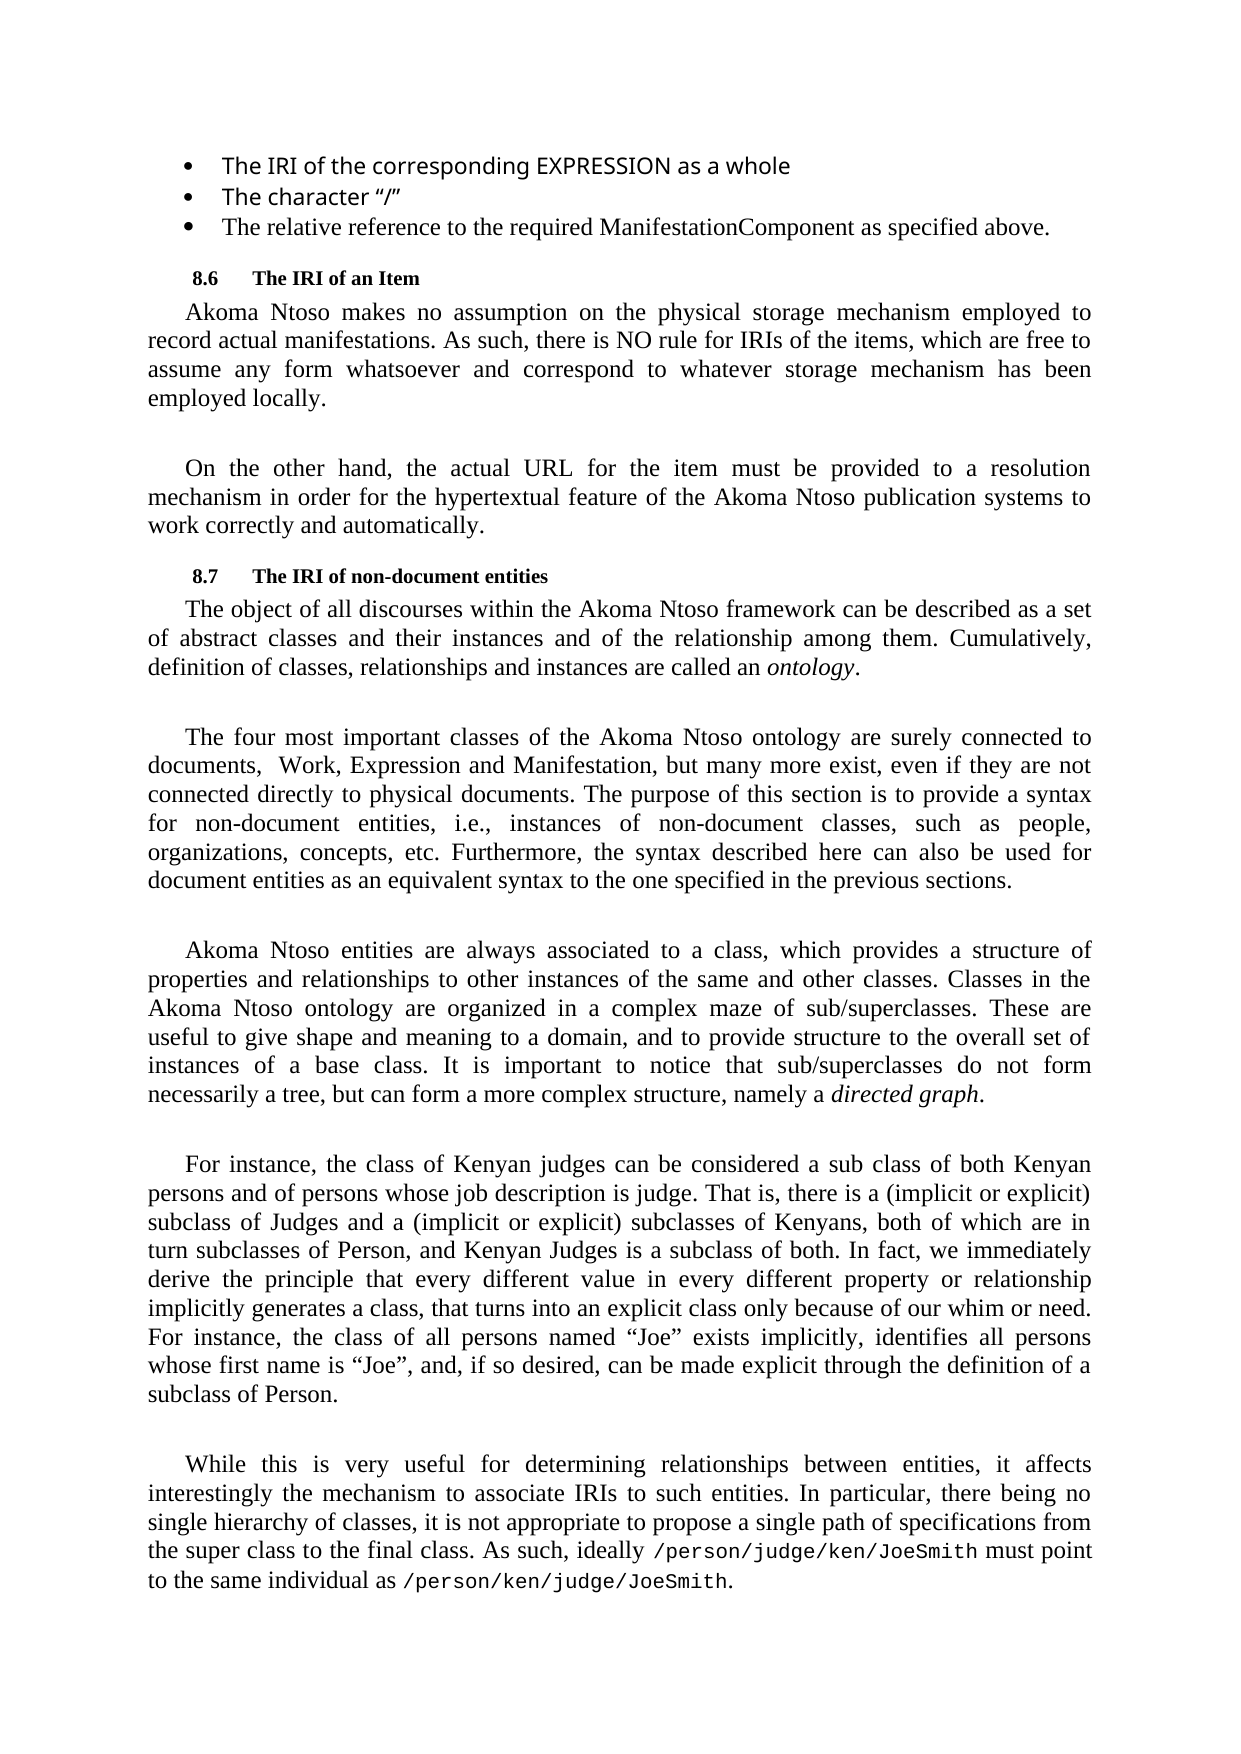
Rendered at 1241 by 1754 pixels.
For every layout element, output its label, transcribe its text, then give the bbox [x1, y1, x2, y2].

text The four most important classes of the Akoma Ntoso ontology are surely connected to documents, Work, Expression and Manifestation, but many more exist, even if they are not connected directly to physical documents. The purpose of this section is to provide a syntax for non-document entities, i.e., instances of non-document classes, such as people, organizations, concepts, etc. Furthermore, the syntax described here can also be used for document entities as an equivalent syntax to the one specified in the previous sections. [148, 722, 1092, 894]
list The IRI of the corresponding EXPRESSION as a whole [184, 150, 1092, 181]
text For instance, the class of Kenyan judges can be considered a sub class of both Kenyan persons and of persons whose job description is judge. That is, there is a (implicit or explicit) subclass of Judges and a (implicit or explicit) subclasses of Kenyans, both of which are in turn subclasses of Person, and Kenyan Judges is a subclass of both. In fact, we immediately derive the principle that every different value in every different property or relationship implicitly generates a class, that turns into an explicit class only because of our whim or need. For instance, the class of all persons named “Joe” exists implicitly, identifies all persons whose first name is “Joe”, and, if so desired, can be made explicit through the definition of a subclass of Person. [148, 1149, 1092, 1408]
text The object of all discourses within the Akoma Ntoso framework can be described as a set of abstract classes and their instances and of the relationship among them. Cumulatively, definition of classes, relationships and instances are called an ontology. [148, 594, 1092, 681]
text Akoma Ntoso makes no assumption on the physical storage mechanism employed to record actual manifestations. As such, there is NO rule for IRIs of the items, which are free to assume any form whatsoever and correspond to whatever storage mechanism has been employed locally. [148, 297, 1092, 412]
text While this is very useful for determining relationships between entities, it affects interestingly the mechanism to associate IRIs to such entities. In particular, there being no single hierarchy of classes, it is not appropriate to propose a single path of specifications from the super class to the final class. As such, ideally /person/judge/ken/JoeSmith must point to the same individual as /person/ken/judge/JoeSmith. [148, 1449, 1092, 1595]
text On the other hand, the actual URL for the item must be provided to a resolution mechanism in order for the hypertextual feature of the Akoma Ntoso publication systems to work correctly and automatically. [148, 453, 1092, 539]
subtitle The IRI of an Item [192, 266, 1092, 290]
list The character “/” [184, 181, 1092, 212]
subtitle The IRI of non-document entities [192, 564, 1092, 588]
text Akoma Ntoso entities are always associated to a class, which provides a structure of properties and relationships to other instances of the same and other classes. Classes in the Akoma Ntoso ontology are organized in a complex maze of sub/superclasses. These are useful to give shape and meaning to a domain, and to provide structure to the overall set of instances of a base class. It is important to notice that sub/superclasses do not form necessarily a tree, but can form a more complex structure, namely a directed graph. [148, 936, 1092, 1108]
list The relative reference to the required ManifestationComponent as specified above. [184, 212, 1092, 241]
